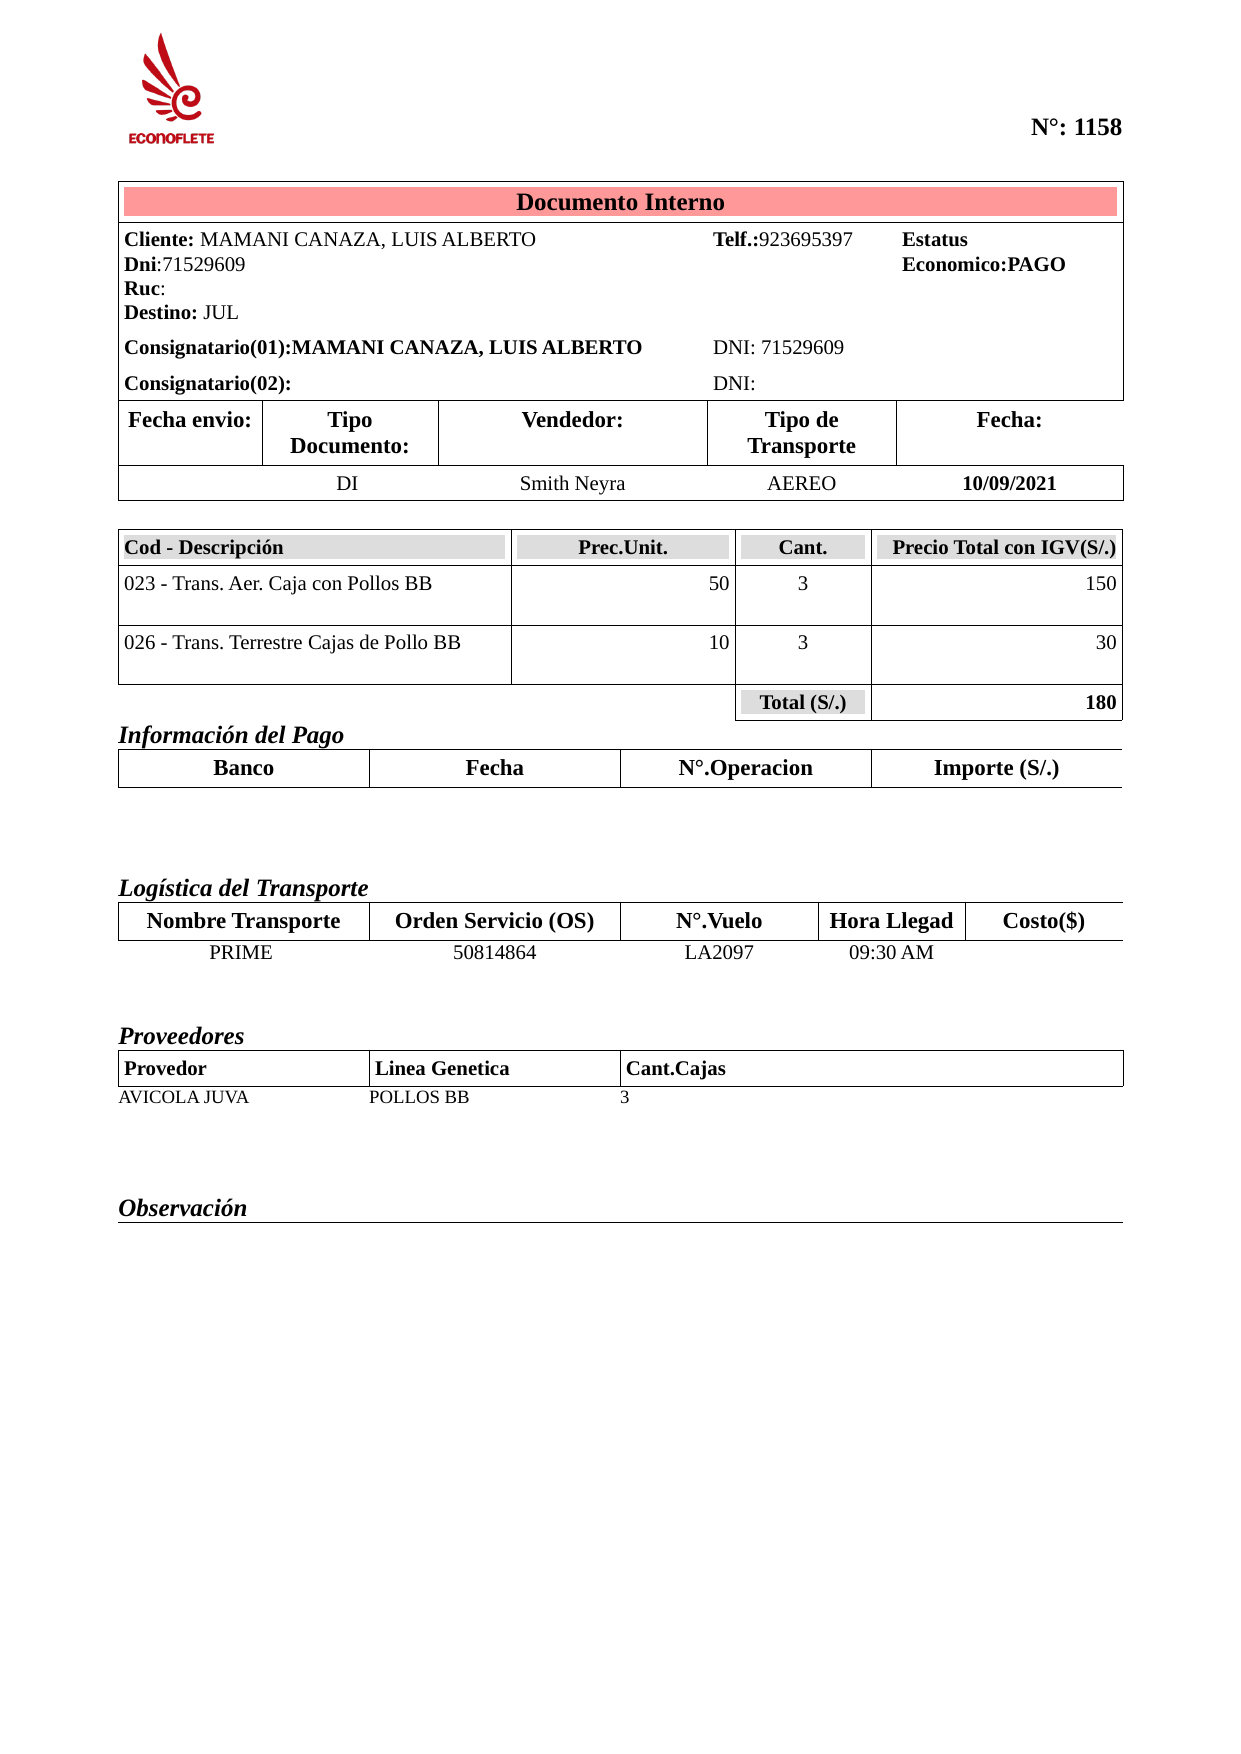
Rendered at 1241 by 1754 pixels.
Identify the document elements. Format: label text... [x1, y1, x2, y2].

table_cell [871, 844, 1122, 873]
table_cell [369, 815, 620, 844]
table_cell [871, 788, 1122, 815]
table_cell [369, 964, 620, 992]
table_cell [369, 1129, 620, 1150]
table_header Costo($) [966, 903, 1123, 939]
table_cell AEREO [707, 466, 896, 500]
table_cell [818, 964, 965, 992]
table_cell 50 [512, 566, 735, 624]
table_header Hora Llegad [819, 903, 965, 939]
table_header Cod - Descripción [119, 530, 511, 565]
table_cell [965, 993, 1123, 1021]
table_cell [369, 788, 620, 815]
table_cell [118, 1107, 369, 1129]
table_header Orden Servicio (OS) [370, 903, 620, 939]
table_cell 180 [872, 685, 1122, 720]
table_cell 023 - Trans. Aer. Caja con Pollos BB [119, 566, 511, 624]
table_header Cant. [736, 530, 871, 565]
table_header Prec.Unit. [512, 530, 735, 565]
table_cell Tipo de Transporte [708, 401, 896, 465]
table_cell [369, 1107, 620, 1129]
table_cell [620, 788, 871, 815]
table_cell [118, 964, 369, 992]
table_cell [620, 993, 818, 1021]
table_cell DI [262, 466, 438, 500]
table_cell Fecha: [897, 401, 1123, 465]
table_header N°.Operacion [621, 750, 871, 787]
table_cell [965, 941, 1123, 964]
table_header Precio Total con IGV(S/.) [872, 530, 1122, 565]
table_cell Tipo Documento: [263, 401, 438, 465]
table_header Nombre Transporte [119, 903, 369, 939]
table_cell [818, 993, 965, 1021]
table_cell Cliente: MAMANI CANAZA, LUIS ALBERTO Dni:71529609 Ruc: Destino: JUL [119, 223, 707, 329]
table_cell [118, 685, 511, 720]
table_cell [118, 1129, 369, 1150]
text Proveedores [118, 1021, 1122, 1050]
table_cell [118, 844, 369, 873]
text Información del Pago [118, 720, 1122, 749]
table_cell [119, 466, 262, 500]
table_cell 3 [736, 566, 871, 624]
table_cell Consignatario(01):MAMANI CANAZA, LUIS ALBERTO [119, 329, 707, 365]
table_header Documento Interno [119, 182, 1123, 222]
table_cell Estatus Economico:PAGO [896, 223, 1123, 329]
table_cell Total (S/.) [736, 685, 871, 720]
table_cell Fecha envio: [119, 401, 262, 465]
table_cell [871, 815, 1122, 844]
table_cell 3 [620, 1087, 1123, 1107]
table_cell Smith Neyra [438, 466, 707, 500]
table_header Cant.Cajas [621, 1051, 1123, 1086]
table_cell [369, 1172, 620, 1193]
table_cell [369, 993, 620, 1021]
table_header [118, 1223, 1123, 1246]
table_cell 10/09/2021 [896, 466, 1123, 500]
table_cell 30 [872, 626, 1122, 684]
table_cell [118, 1172, 369, 1193]
table_cell 3 [736, 626, 871, 684]
text Logística del Transporte [118, 873, 1122, 902]
table_header N°.Vuelo [621, 903, 818, 939]
table_cell [620, 1150, 1123, 1172]
table_cell [118, 815, 369, 844]
table_header Fecha [370, 750, 620, 787]
table_cell Consignatario(02): [119, 365, 707, 400]
text Observación [118, 1193, 1122, 1222]
table_header Importe (S/.) [872, 750, 1122, 787]
table_cell 026 - Trans. Terrestre Cajas de Pollo BB [119, 626, 511, 684]
table_header Provedor [119, 1051, 369, 1086]
picture [118, 32, 225, 144]
table_cell [118, 1150, 369, 1172]
table_cell [620, 844, 871, 873]
table_header Linea Genetica [370, 1051, 620, 1086]
table_cell [965, 964, 1123, 992]
table_cell [620, 1129, 1123, 1150]
table_cell [369, 1150, 620, 1172]
table_cell 50814864 [369, 941, 620, 964]
table_cell Telf.:923695397 [707, 223, 896, 329]
table_cell POLLOS BB [369, 1087, 620, 1107]
table_cell [118, 993, 369, 1021]
table_cell LA2097 [620, 941, 818, 964]
table_cell [620, 964, 818, 992]
table_cell Vendedor: [439, 401, 707, 465]
table_cell 150 [872, 566, 1122, 624]
table_cell AVICOLA JUVA [118, 1087, 369, 1107]
table_cell DNI: [707, 365, 1123, 400]
table_cell [118, 788, 369, 815]
table_cell [511, 685, 735, 720]
table_cell 10 [512, 626, 735, 684]
table_cell [620, 1107, 1123, 1129]
table_cell PRIME [118, 941, 369, 964]
table_cell 09:30 AM [818, 941, 965, 964]
table_cell [620, 1172, 1123, 1193]
table_cell DNI: 71529609 [707, 329, 1123, 365]
table_cell [369, 844, 620, 873]
table_cell [620, 815, 871, 844]
table_header Banco [119, 750, 369, 787]
